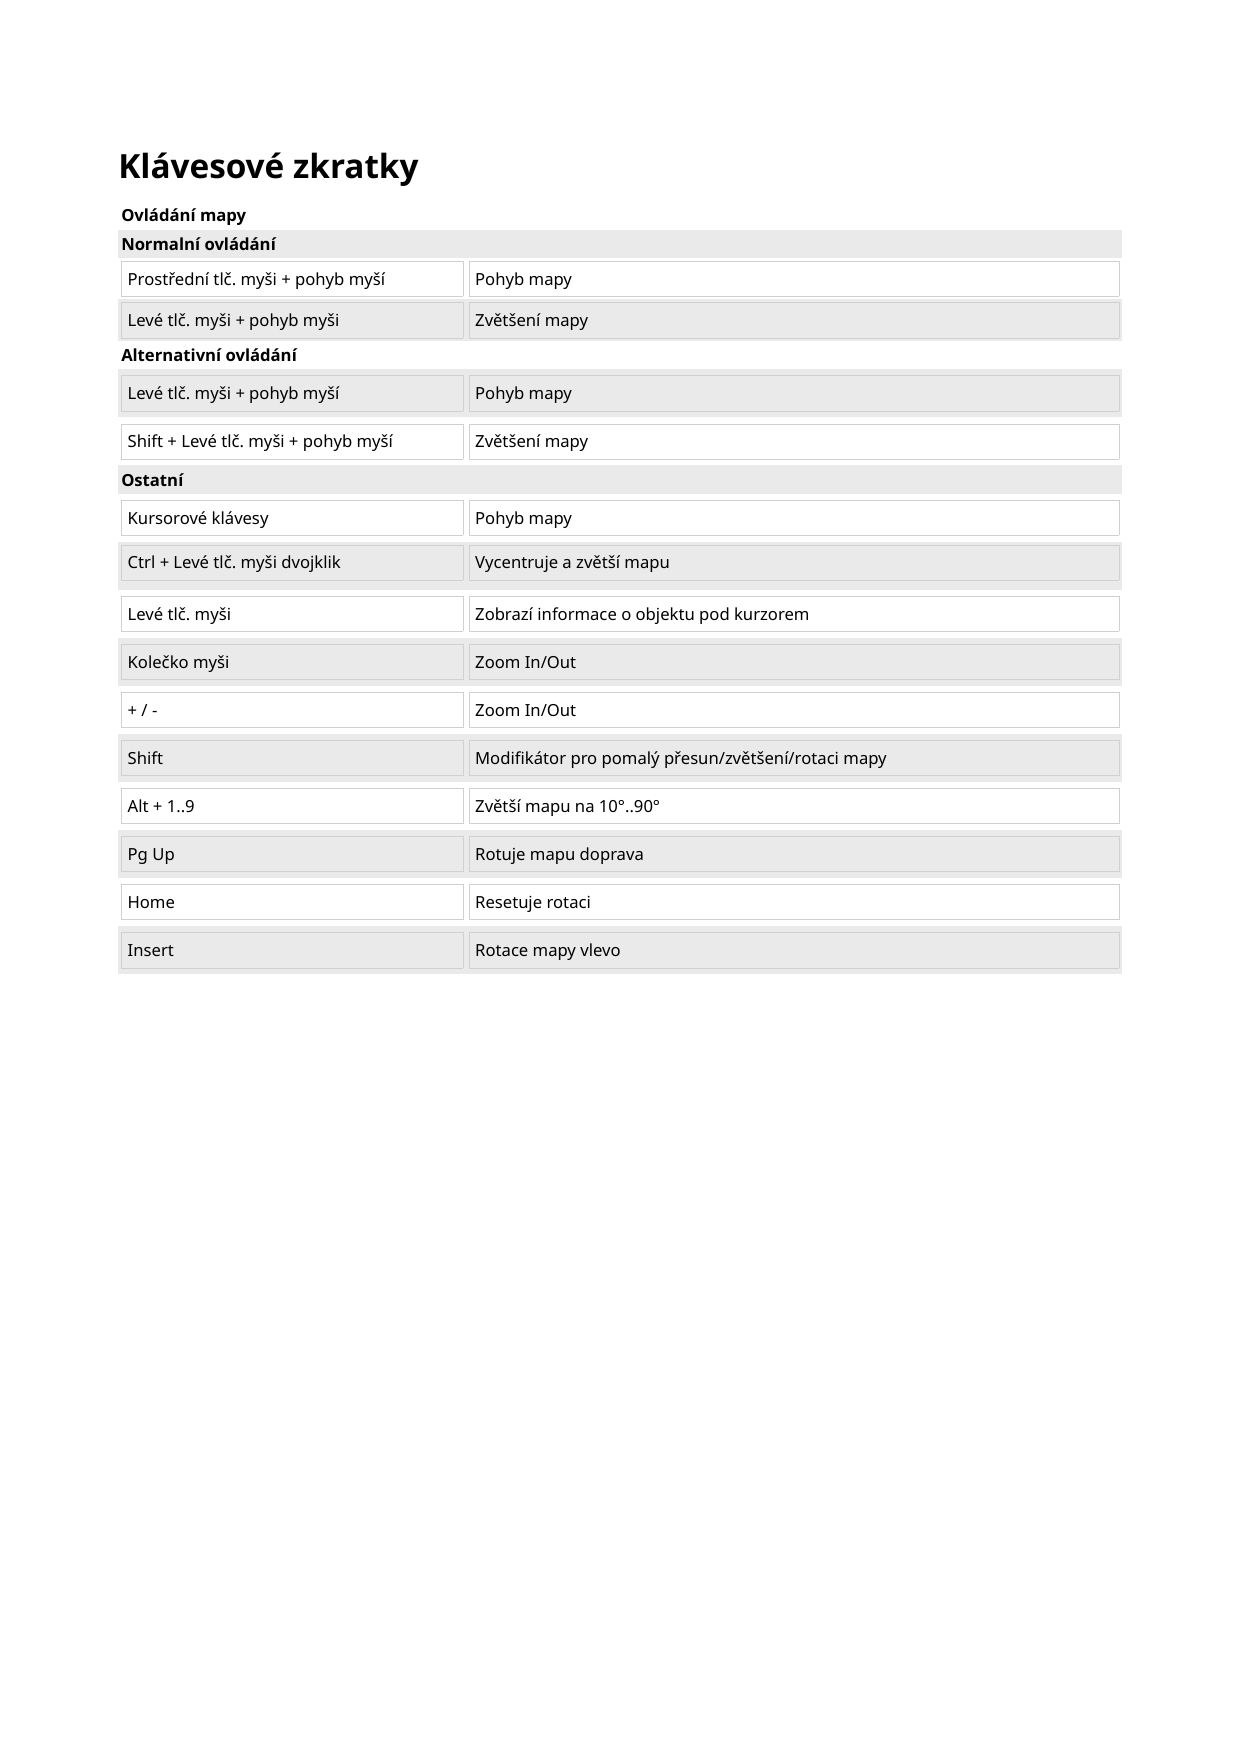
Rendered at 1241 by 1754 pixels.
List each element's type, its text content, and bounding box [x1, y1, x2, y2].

table_cell Resetuje rotaci [466, 878, 1122, 926]
table_cell Rotace mapy vlevo [466, 926, 1122, 974]
table_cell Shift [118, 734, 466, 782]
table_cell Zobrazí informace o objektu pod kurzorem [466, 590, 1122, 638]
table_cell Pohyb mapy [466, 494, 1122, 542]
table_cell Levé tlč. myši + pohyb myší [118, 369, 466, 417]
table_cell Zvětšení mapy [466, 299, 1122, 341]
table_cell Insert [118, 926, 466, 974]
table_header [466, 201, 1122, 229]
table_cell + / - [118, 686, 466, 734]
table_cell Levé tlč. myši + pohyb myši [118, 299, 466, 341]
table_cell Pohyb mapy [466, 258, 1122, 299]
table_cell Prostřední tlč. myši + pohyb myší [118, 258, 466, 299]
table_cell Kolečko myši [118, 638, 466, 686]
table_cell Pg Up [118, 830, 466, 878]
subtitle Klávesové zkratky [118, 143, 1122, 188]
table_cell Alternativní ovládání [118, 341, 1122, 369]
table_cell Zvětší mapu na 10°..90° [466, 782, 1122, 830]
table_cell Kursorové klávesy [118, 494, 466, 542]
table_header Ovládání mapy [118, 201, 466, 229]
table_cell Home [118, 878, 466, 926]
table_cell Alt + 1..9 [118, 782, 466, 830]
table_cell Normalní ovládání [118, 230, 1122, 258]
table_cell Zvětšení mapy [466, 417, 1122, 465]
table_cell Rotuje mapu doprava [466, 830, 1122, 878]
table_cell Ctrl + Levé tlč. myši dvojklik [118, 542, 466, 590]
table_cell Ostatní [118, 465, 1122, 494]
table_cell Shift + Levé tlč. myši + pohyb myší [118, 417, 466, 465]
table_cell Zoom In/Out [466, 686, 1122, 734]
table_cell Pohyb mapy [466, 369, 1122, 417]
table_cell Modifikátor pro pomalý přesun/zvětšení/rotaci mapy [466, 734, 1122, 782]
table_cell Vycentruje a zvětší mapu [466, 542, 1122, 590]
table_cell Levé tlč. myši [118, 590, 466, 638]
table_cell Zoom In/Out [466, 638, 1122, 686]
